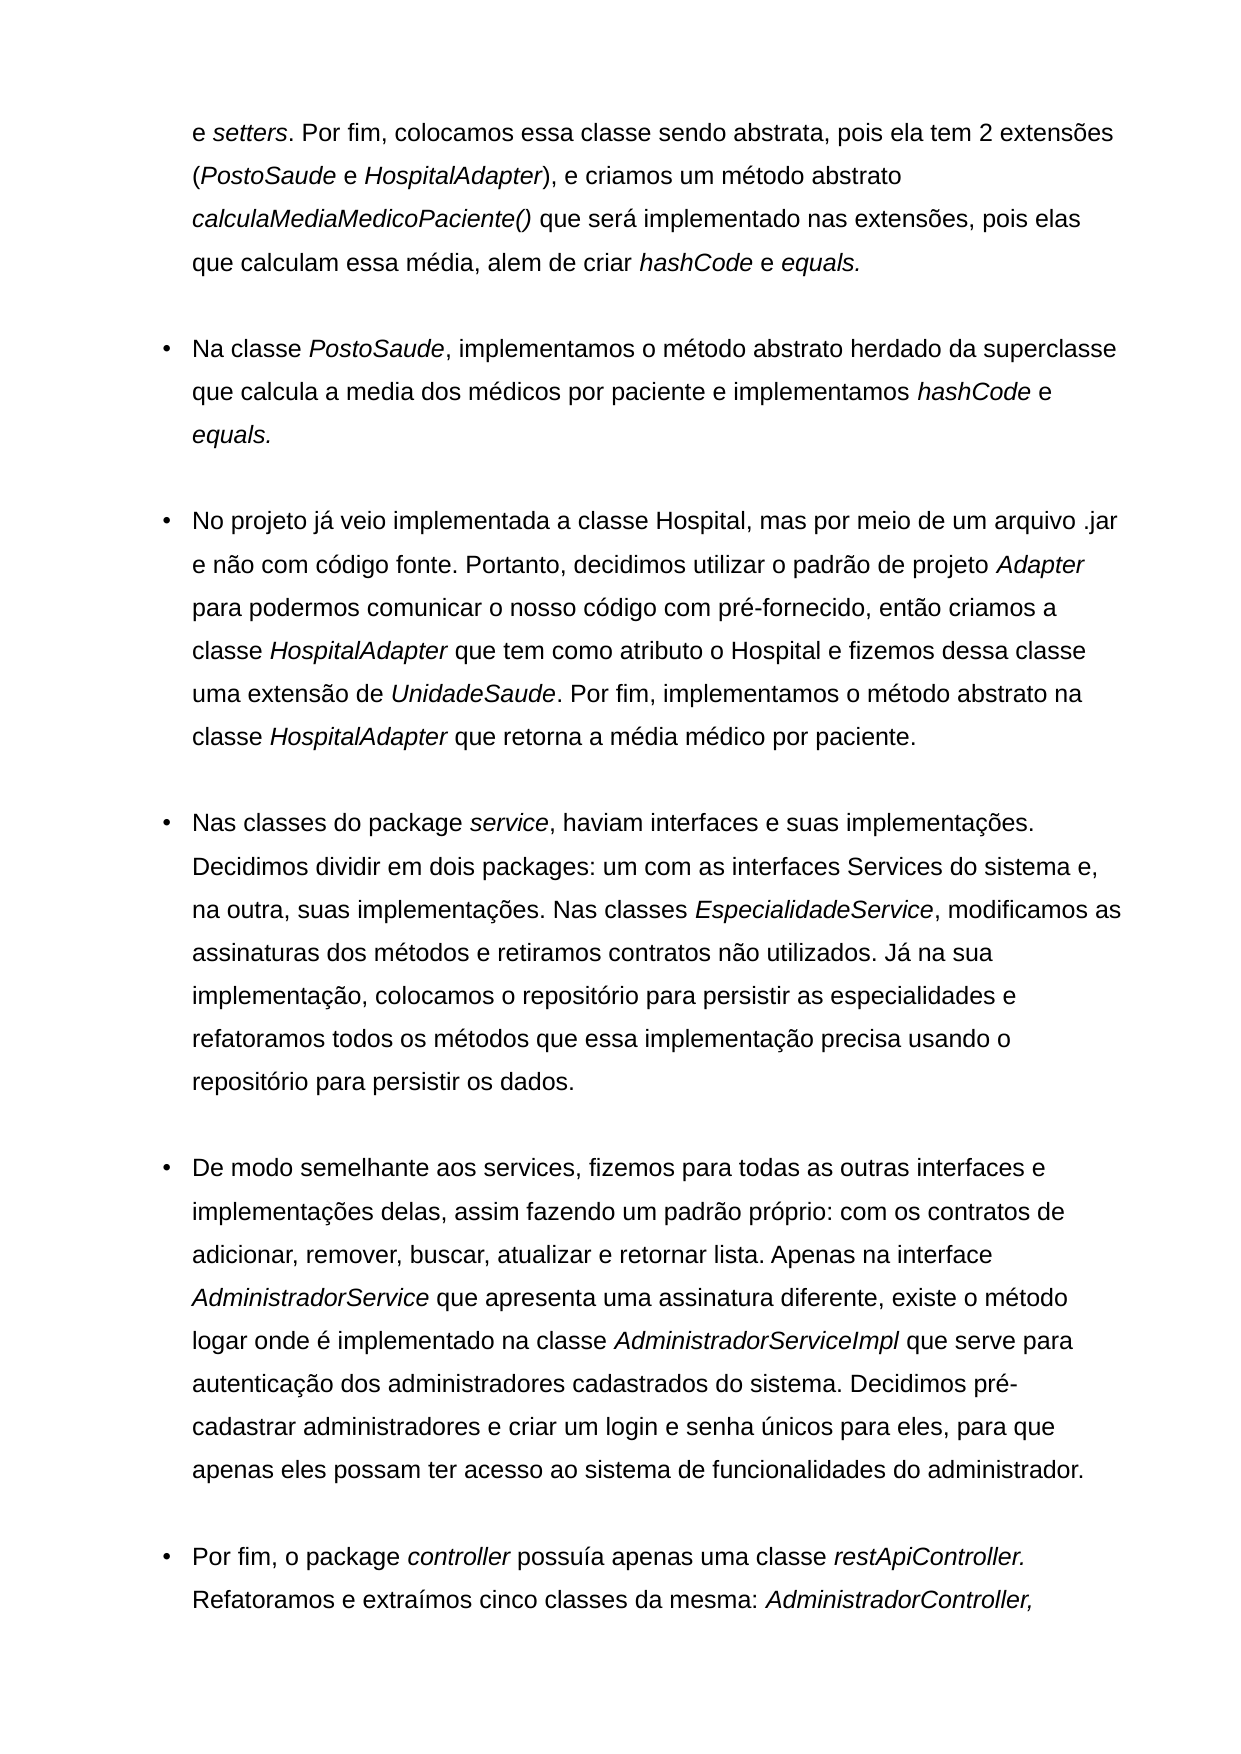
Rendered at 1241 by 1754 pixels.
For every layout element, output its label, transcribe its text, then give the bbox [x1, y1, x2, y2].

list De modo semelhante aos services, fizemos para todas as outras interfaces e implementações delas, assim fazendo um padrão próprio: com os contratos de adicionar, remover, buscar, atualizar e retornar lista. Apenas na interface AdministradorService que apresenta uma assinatura diferente, existe o método logar onde é implementado na classe AdministradorServiceImpl que serve para autenticação dos administradores cadastrados do sistema. Decidimos pré-cadastrar administradores e criar um login e senha únicos para eles, para que apenas eles possam ter acesso ao sistema de funcionalidades do administrador. [162, 1153, 1122, 1484]
list e setters. Por fim, colocamos essa classe sendo abstrata, pois ela tem 2 extensões (PostoSaude e HospitalAdapter), e criamos um método abstrato calculaMediaMedicoPaciente() que será implementado nas extensões, pois elas que calculam essa média, alem de criar hashCode e equals. [162, 118, 1122, 276]
list No projeto já veio implementada a classe Hospital, mas por meio de um arquivo .jar e não com código fonte. Portanto, decidimos utilizar o padrão de projeto Adapter para podermos comunicar o nosso código com pré-fornecido, então criamos a classe HospitalAdapter que tem como atributo o Hospital e fizemos dessa classe uma extensão de UnidadeSaude. Por fim, implementamos o método abstrato na classe HospitalAdapter que retorna a média médico por paciente. [162, 506, 1122, 751]
list Na classe PostoSaude, implementamos o método abstrato herdado da superclasse que calcula a media dos médicos por paciente e implementamos hashCode e equals. [162, 334, 1122, 449]
list Nas classes do package service, haviam interfaces e suas implementações. Decidimos dividir em dois packages: um com as interfaces Services do sistema e, na outra, suas implementações. Nas classes EspecialidadeService, modificamos as assinaturas dos métodos e retiramos contratos não utilizados. Já na sua implementação, colocamos o repositório para persistir as especialidades e refatoramos todos os métodos que essa implementação precisa usando o repositório para persistir os dados. [162, 808, 1122, 1096]
list Por fim, o package controller possuía apenas uma classe restApiController. Refatoramos e extraímos cinco classes da mesma: AdministradorController, [162, 1542, 1122, 1614]
